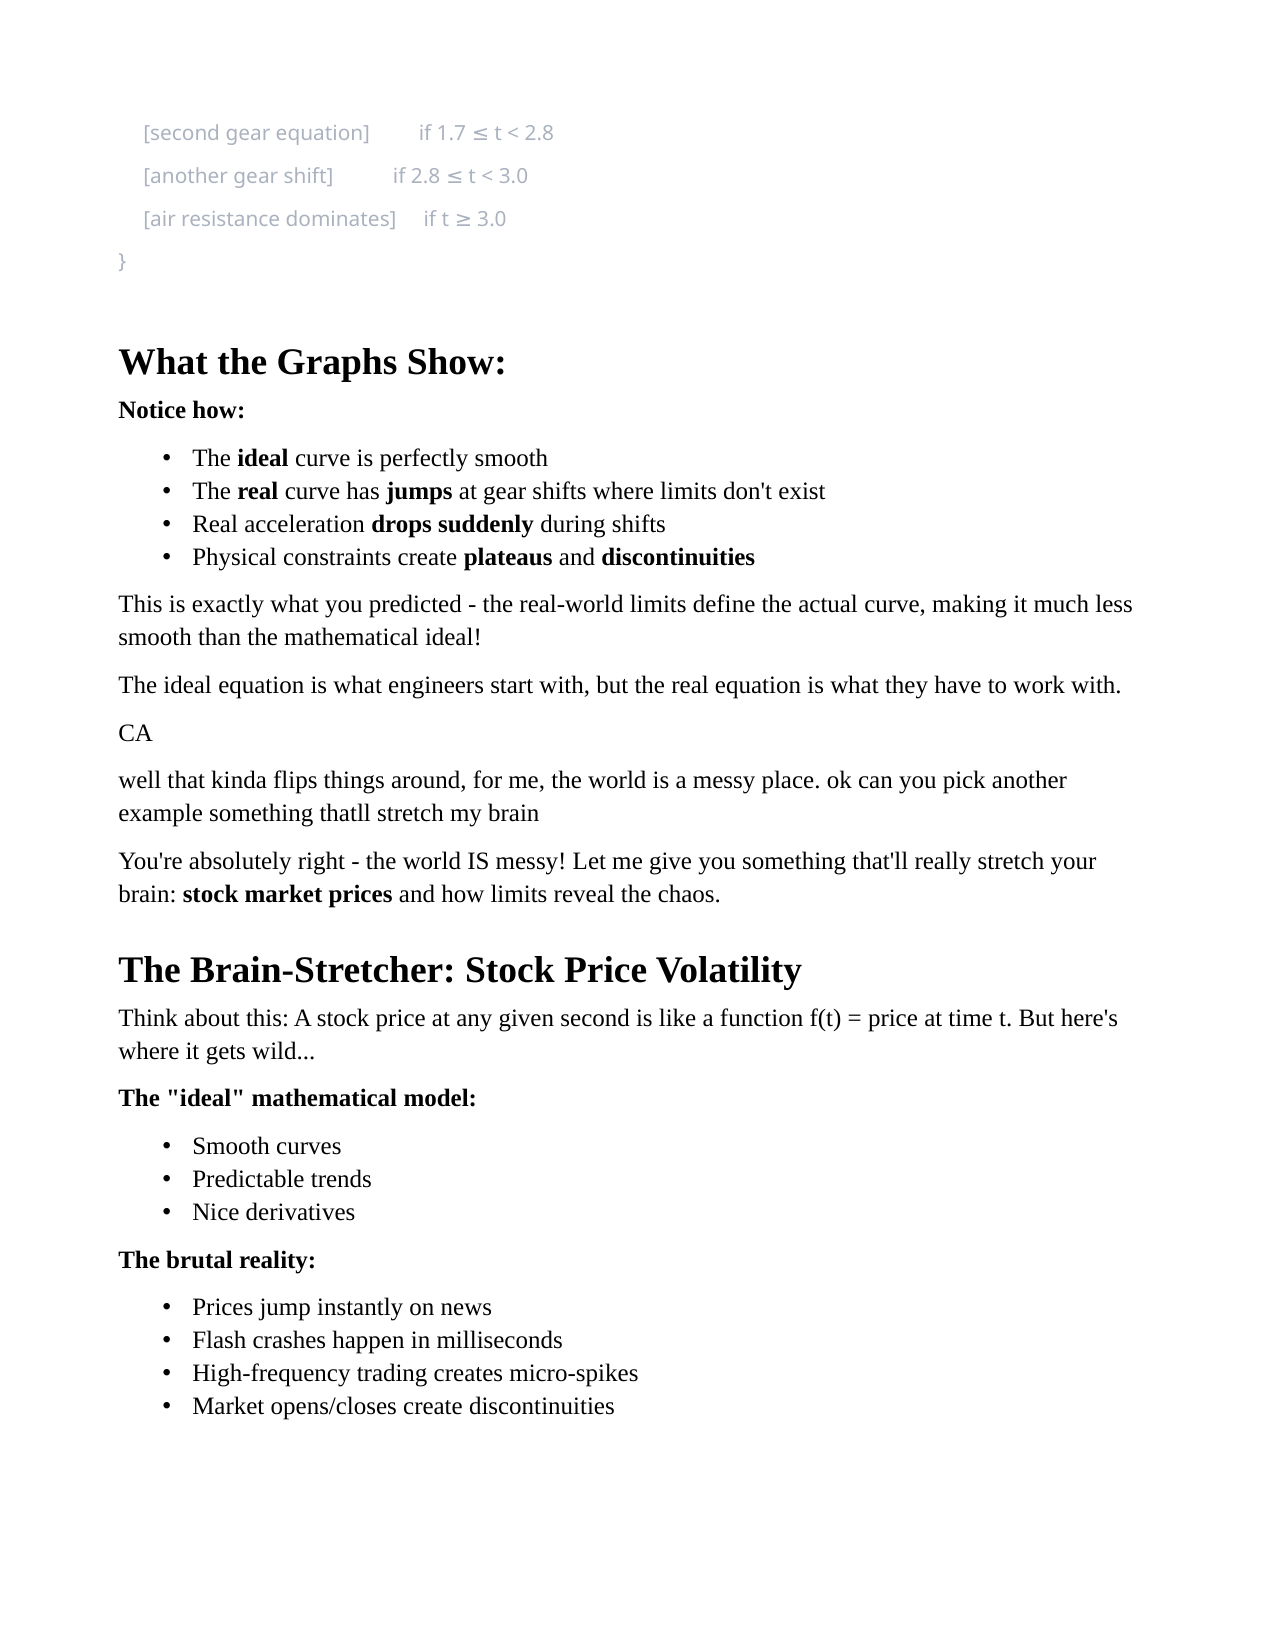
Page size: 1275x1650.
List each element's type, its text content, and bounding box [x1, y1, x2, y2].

text [another gear shift] if 2.8 ≤ t < 3.0 [118, 161, 1157, 189]
text This is exactly what you predicted - the real-world limits define the actual curve, making it much less smooth than the mathematical ideal! [118, 589, 1157, 651]
list Physical constraints create plateaus and discontinuities [162, 542, 1157, 571]
list Nice derivatives [162, 1197, 1157, 1226]
list Real acceleration drops suddenly during shifts [162, 509, 1157, 537]
list Prices jump instantly on news [162, 1292, 1157, 1321]
text The "ideal" mathematical model: [118, 1083, 1157, 1112]
list Predictable trends [162, 1164, 1157, 1193]
subtitle The Brain-Stretcher: Stock Price Volatility [118, 947, 1157, 990]
text [air resistance dominates] if t ≥ 3.0 [118, 204, 1157, 232]
text CA [118, 718, 1157, 746]
text You're absolutely right - the world IS messy! Let me give you something that'll really stretch your brain: stock market prices and how limits reveal the chaos. [118, 846, 1157, 908]
list Market opens/closes create discontinuities [162, 1391, 1157, 1420]
list The real curve has jumps at gear shifts where limits don't exist [162, 476, 1157, 504]
list Smooth curves [162, 1131, 1157, 1160]
subtitle What the Graphs Show: [118, 339, 1157, 383]
text The ideal equation is what engineers start with, but the real equation is what they have to work with. [118, 670, 1157, 699]
text Think about this: A stock price at any given second is like a function f(t) = price at time t. But here's where it gets wild... [118, 1003, 1157, 1065]
text well that kinda flips things around, for me, the world is a messy place. ok can you pick another example something thatll stretch my brain [118, 765, 1157, 827]
text [second gear equation] if 1.7 ≤ t < 2.8 [118, 118, 1157, 147]
text The brutal reality: [118, 1245, 1157, 1273]
text Notice how: [118, 395, 1157, 424]
list High-frequency trading creates micro-spikes [162, 1358, 1157, 1387]
list Flash crashes happen in milliseconds [162, 1325, 1157, 1354]
list The ideal curve is perfectly smooth [162, 443, 1157, 471]
text } [118, 247, 1157, 275]
